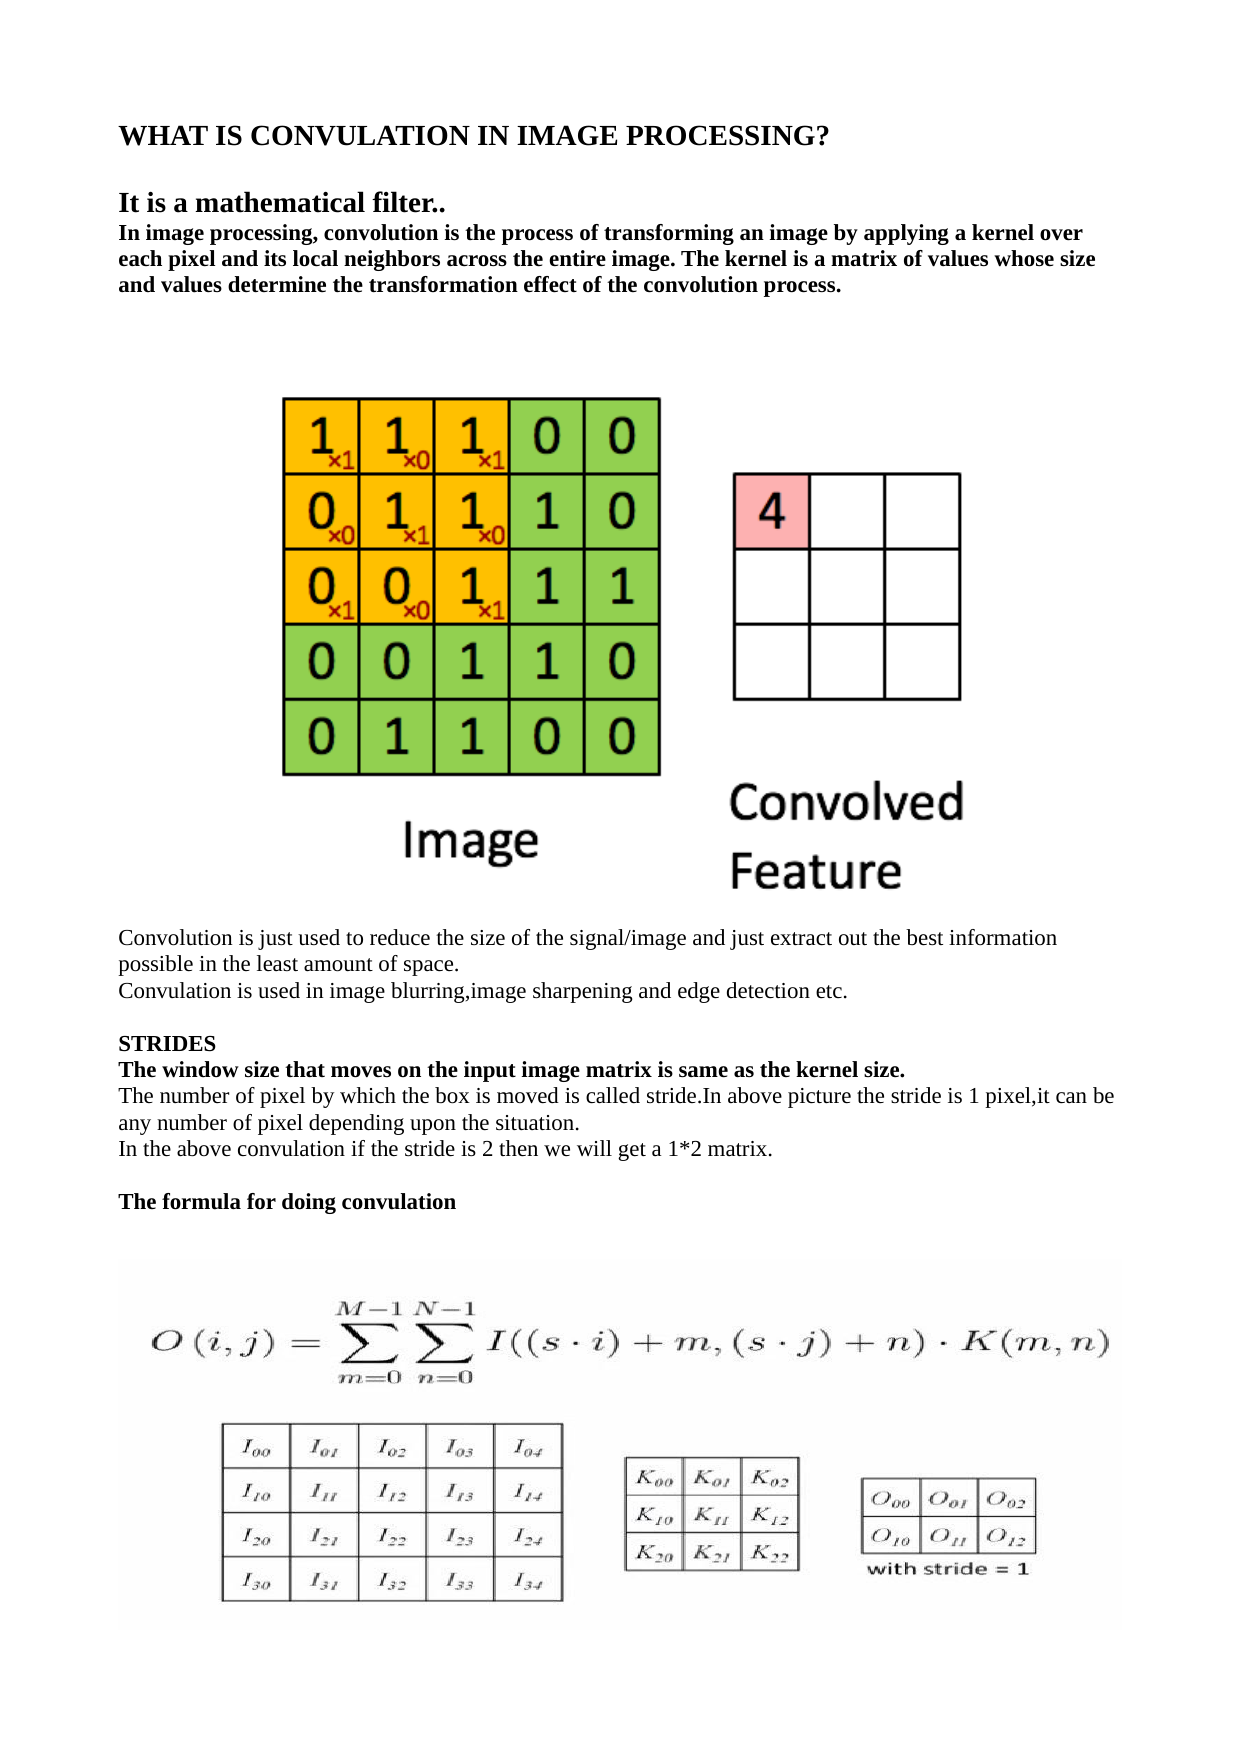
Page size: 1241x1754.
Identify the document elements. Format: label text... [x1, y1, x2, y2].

picture [209, 324, 1032, 925]
text Convolution is just used to reduce the size of the signal/image and just extract out the best information possible in the least amount of space. [118, 324, 1122, 977]
text STRIDES [118, 1029, 1122, 1056]
text In the above convulation if the stride is 2 then we will get a 1*2 matrix. [118, 1135, 1122, 1161]
text WHAT IS CONVULATION IN IMAGE PROCESSING? [118, 118, 1122, 152]
text The formula for doing convulation [118, 1188, 1122, 1214]
text In image processing, convolution is the process of transforming an image by applying a kernel over each pixel and its local neighbors across the entire image. The kernel is a matrix of values whose size and values determine the transformation effect of the convolution process. [118, 219, 1122, 298]
text The window size that moves on the input image matrix is same as the kernel size. [118, 1056, 1122, 1082]
text The number of pixel by which the box is moved is called stride.In above picture the stride is 1 pixel,it can be any number of pixel depending upon the situation. [118, 1082, 1122, 1135]
text Convulation is used in image blurring,image sharpening and edge detection etc. [118, 977, 1122, 1003]
picture [118, 1259, 1123, 1630]
text It is a mathematical filter.. [118, 185, 1122, 219]
